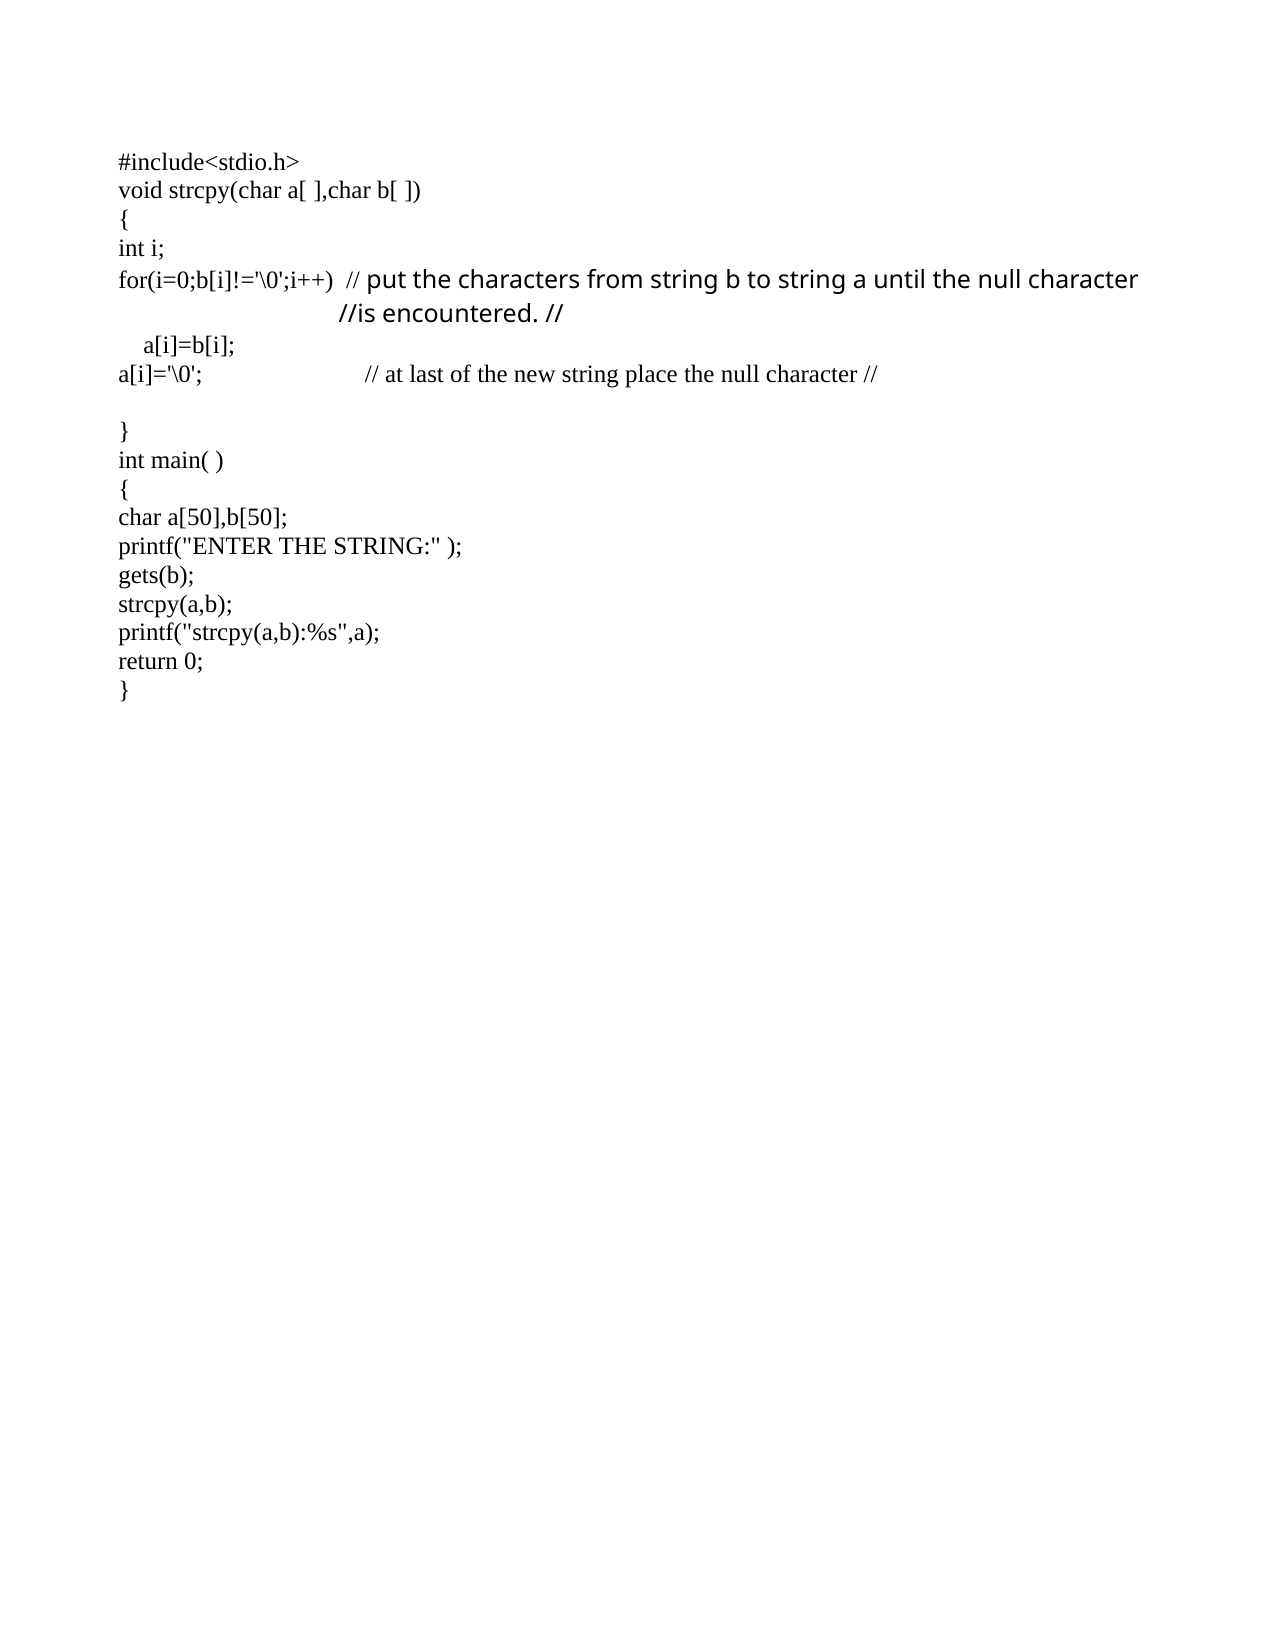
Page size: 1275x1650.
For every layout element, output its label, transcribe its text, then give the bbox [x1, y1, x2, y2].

text } [118, 675, 1157, 704]
text int main( ) [118, 445, 1157, 474]
text for(i=0;b[i]!='\0';i++) // put the characters from string b to string a until the null character [118, 262, 1157, 296]
text { [118, 474, 1157, 502]
text int i; [118, 233, 1157, 262]
text a[i]=b[i]; [118, 330, 1157, 359]
text void strcpy(char a[ ],char b[ ]) [118, 176, 1157, 204]
text return 0; [118, 646, 1157, 675]
text strcpy(a,b); [118, 589, 1157, 617]
text a[i]='\0'; // at last of the new string place the null character // [118, 359, 1157, 387]
text //is encountered. // [118, 296, 1157, 330]
text { [118, 204, 1157, 233]
text printf("ENTER THE STRING:" ); [118, 531, 1157, 560]
text char a[50],b[50]; [118, 502, 1157, 531]
text } [118, 416, 1157, 445]
text #include<stdio.h> [118, 147, 1157, 176]
text printf("strcpy(a,b):%s",a); [118, 617, 1157, 646]
text gets(b); [118, 560, 1157, 589]
